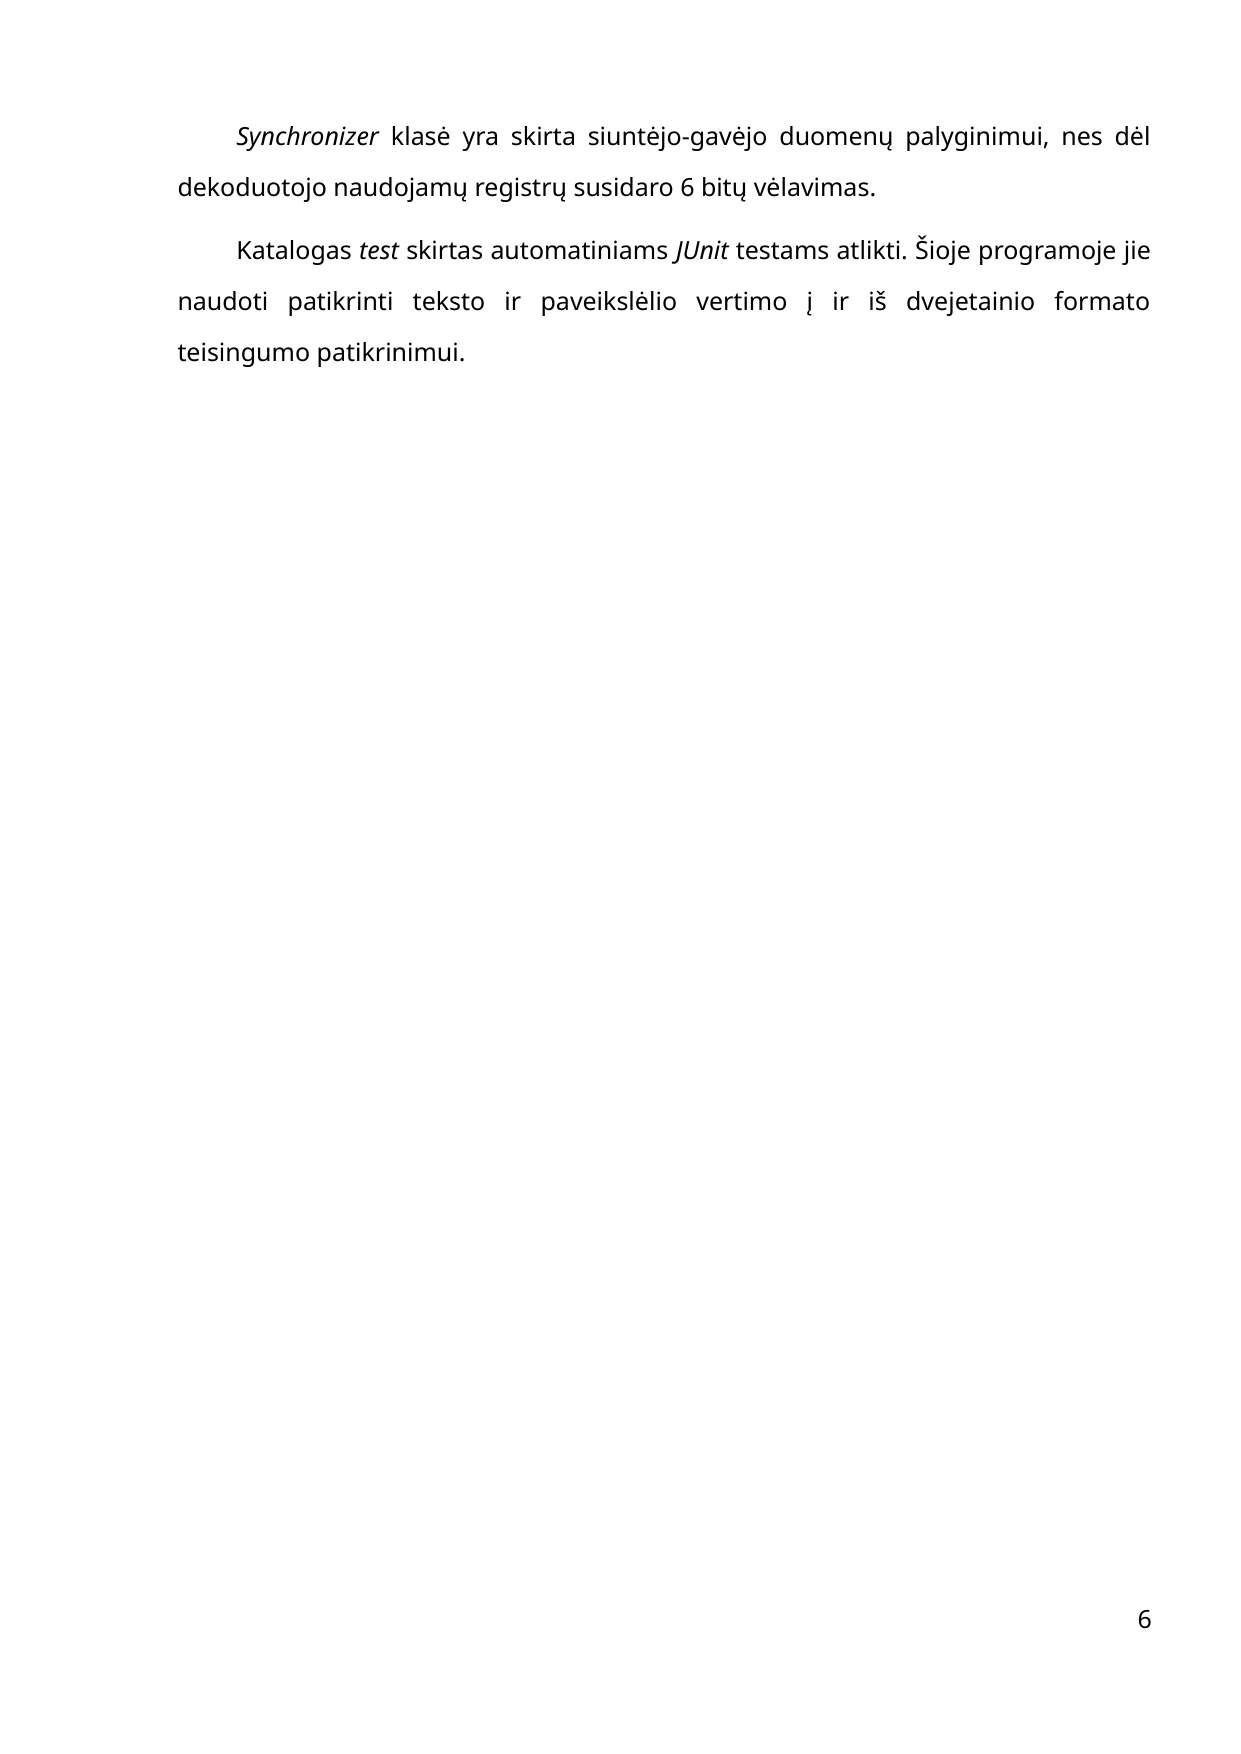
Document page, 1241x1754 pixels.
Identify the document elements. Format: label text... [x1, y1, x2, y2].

text Katalogas test skirtas automatiniams JUnit testams atlikti. Šioje programoje jie naudoti patikrinti teksto ir paveikslėlio vertimo į ir iš dvejetainio formato teisingumo patikrinimui. [177, 233, 1152, 369]
text Synchronizer klasė yra skirta siuntėjo-gavėjo duomenų palyginimui, nes dėl dekoduotojo naudojamų registrų susidaro 6 bitų vėlavimas. [177, 118, 1152, 203]
